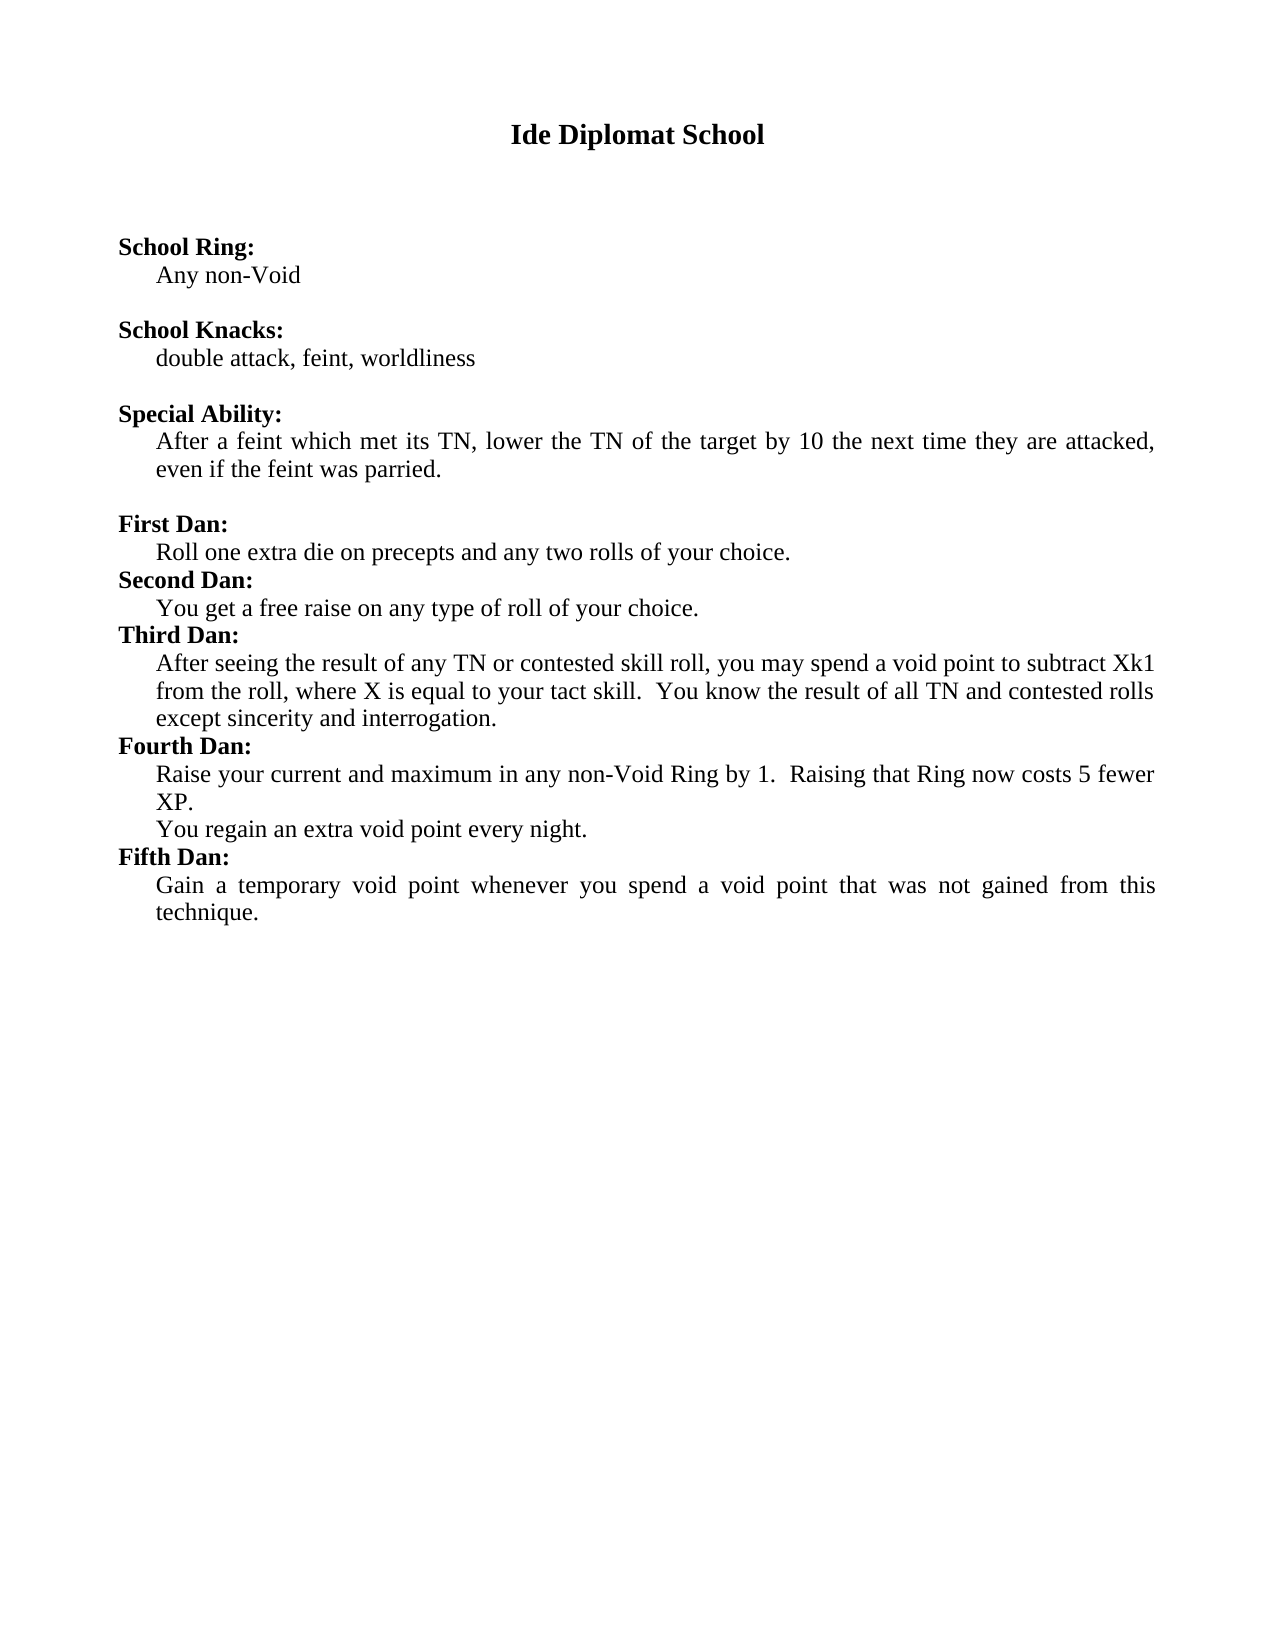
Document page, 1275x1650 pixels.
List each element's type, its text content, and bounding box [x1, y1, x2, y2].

text Raise your current and maximum in any non-Void Ring by 1. Raising that Ring now costs 5 fewer XP. [156, 760, 1157, 815]
text Second Dan: [118, 566, 1157, 594]
text double attack, feint, worldliness [156, 344, 1157, 372]
text Fifth Dan: [118, 843, 1157, 871]
text Fourth Dan: [118, 732, 1157, 760]
text After seeing the result of any TN or contested skill roll, you may spend a void point to subtract Xk1 from the roll, where X is equal to your tact skill. You know the result of all TN and contested rolls except sincerity and interrogation. [156, 649, 1157, 732]
text School Knacks: [118, 317, 1157, 344]
text Special Ability: [118, 400, 1157, 427]
text Any non-Void [156, 261, 1157, 289]
text Ide Diplomat School [118, 118, 1157, 150]
text First Dan: [118, 511, 1157, 538]
text Roll one extra die on precepts and any two rolls of your choice. [156, 538, 1157, 566]
text You regain an extra void point every night. [156, 815, 1157, 843]
text After a feint which met its TN, lower the TN of the target by 10 the next time they are attacked, even if the feint was parried. [156, 427, 1157, 483]
text Gain a temporary void point whenever you spend a void point that was not gained from this technique. [156, 871, 1157, 926]
text School Ring: [118, 233, 1157, 261]
text You get a free raise on any type of roll of your choice. [156, 594, 1157, 621]
text Third Dan: [118, 621, 1157, 649]
